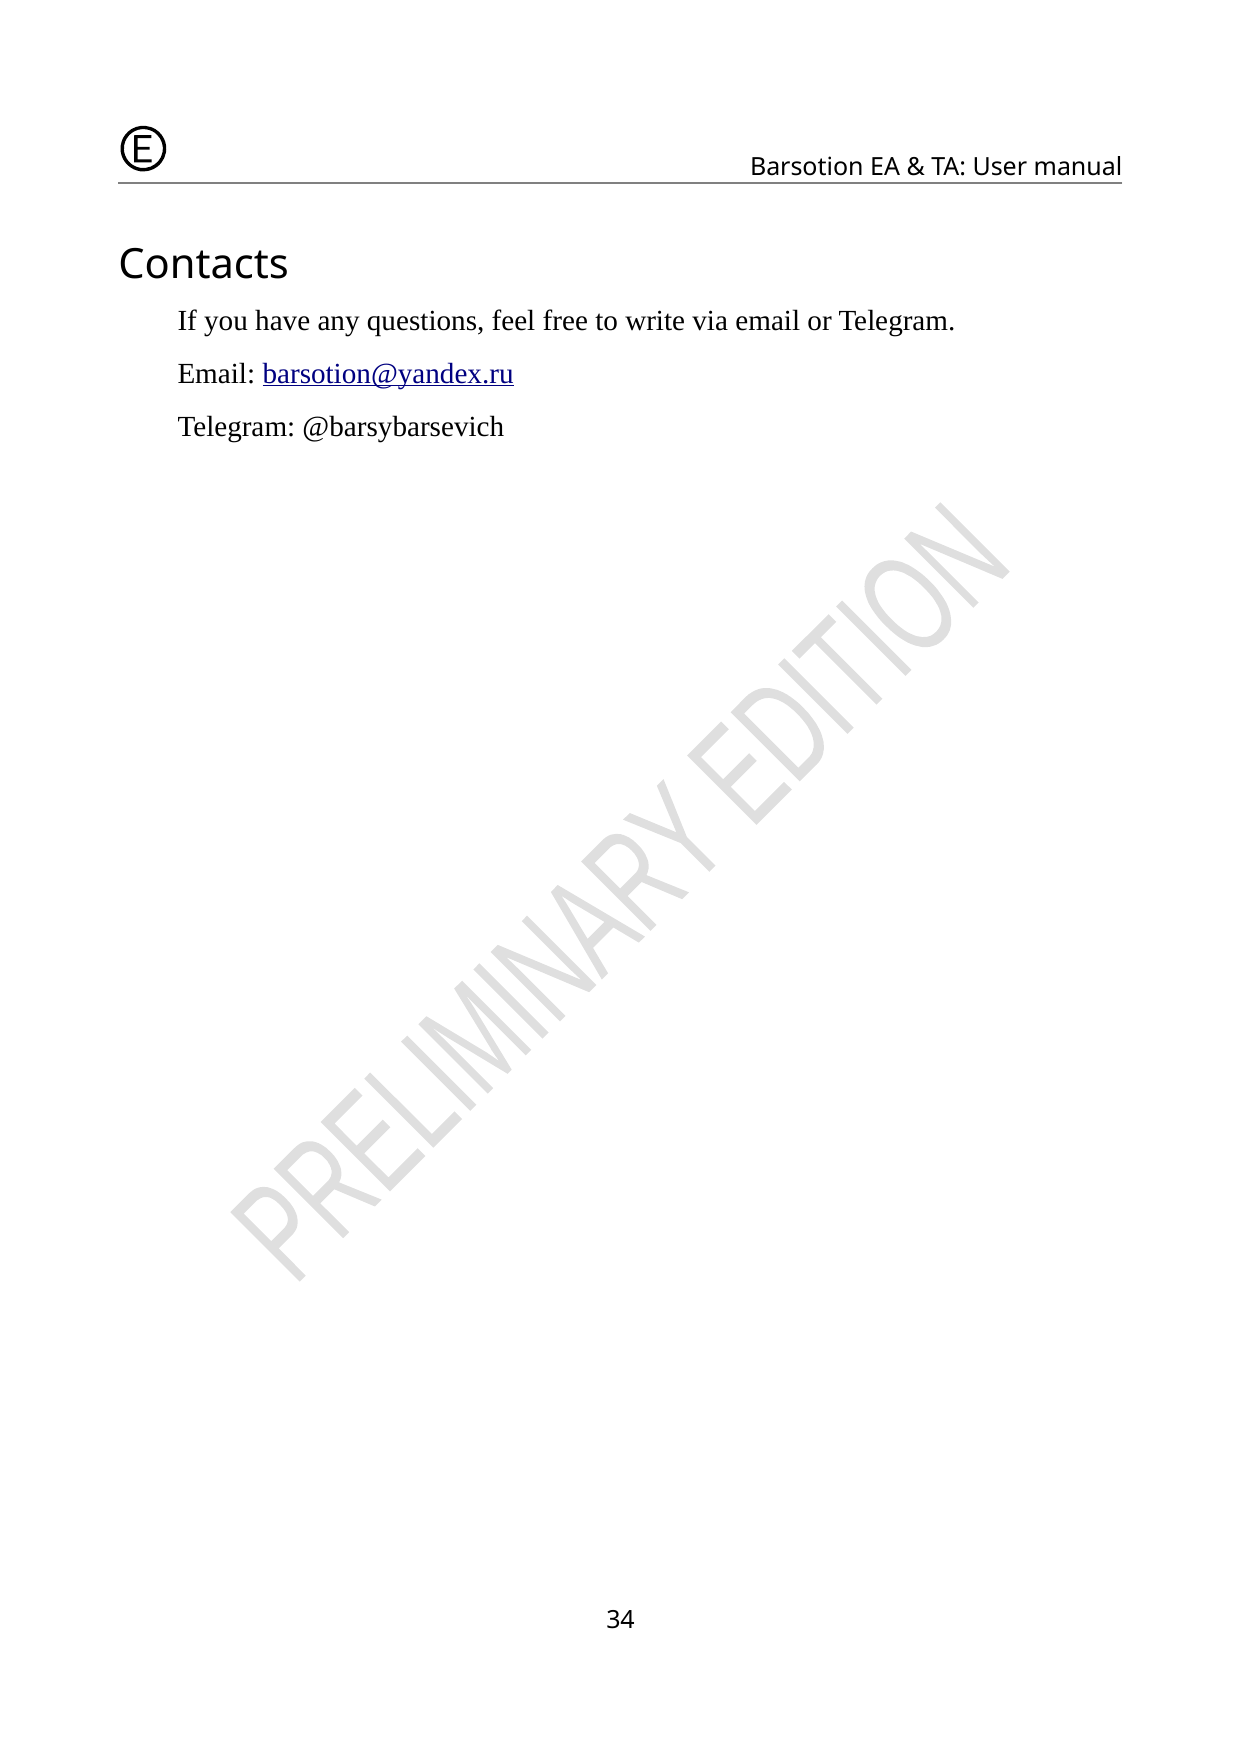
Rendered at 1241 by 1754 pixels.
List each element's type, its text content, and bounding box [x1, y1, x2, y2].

text If you have any questions, feel free to write via email or Telegram. [118, 303, 1122, 336]
text Telegram: @barsybarsevich [118, 409, 1122, 442]
subtitle Contacts [118, 233, 1122, 290]
text Email: barsotion@yandex.ru [118, 356, 1122, 389]
